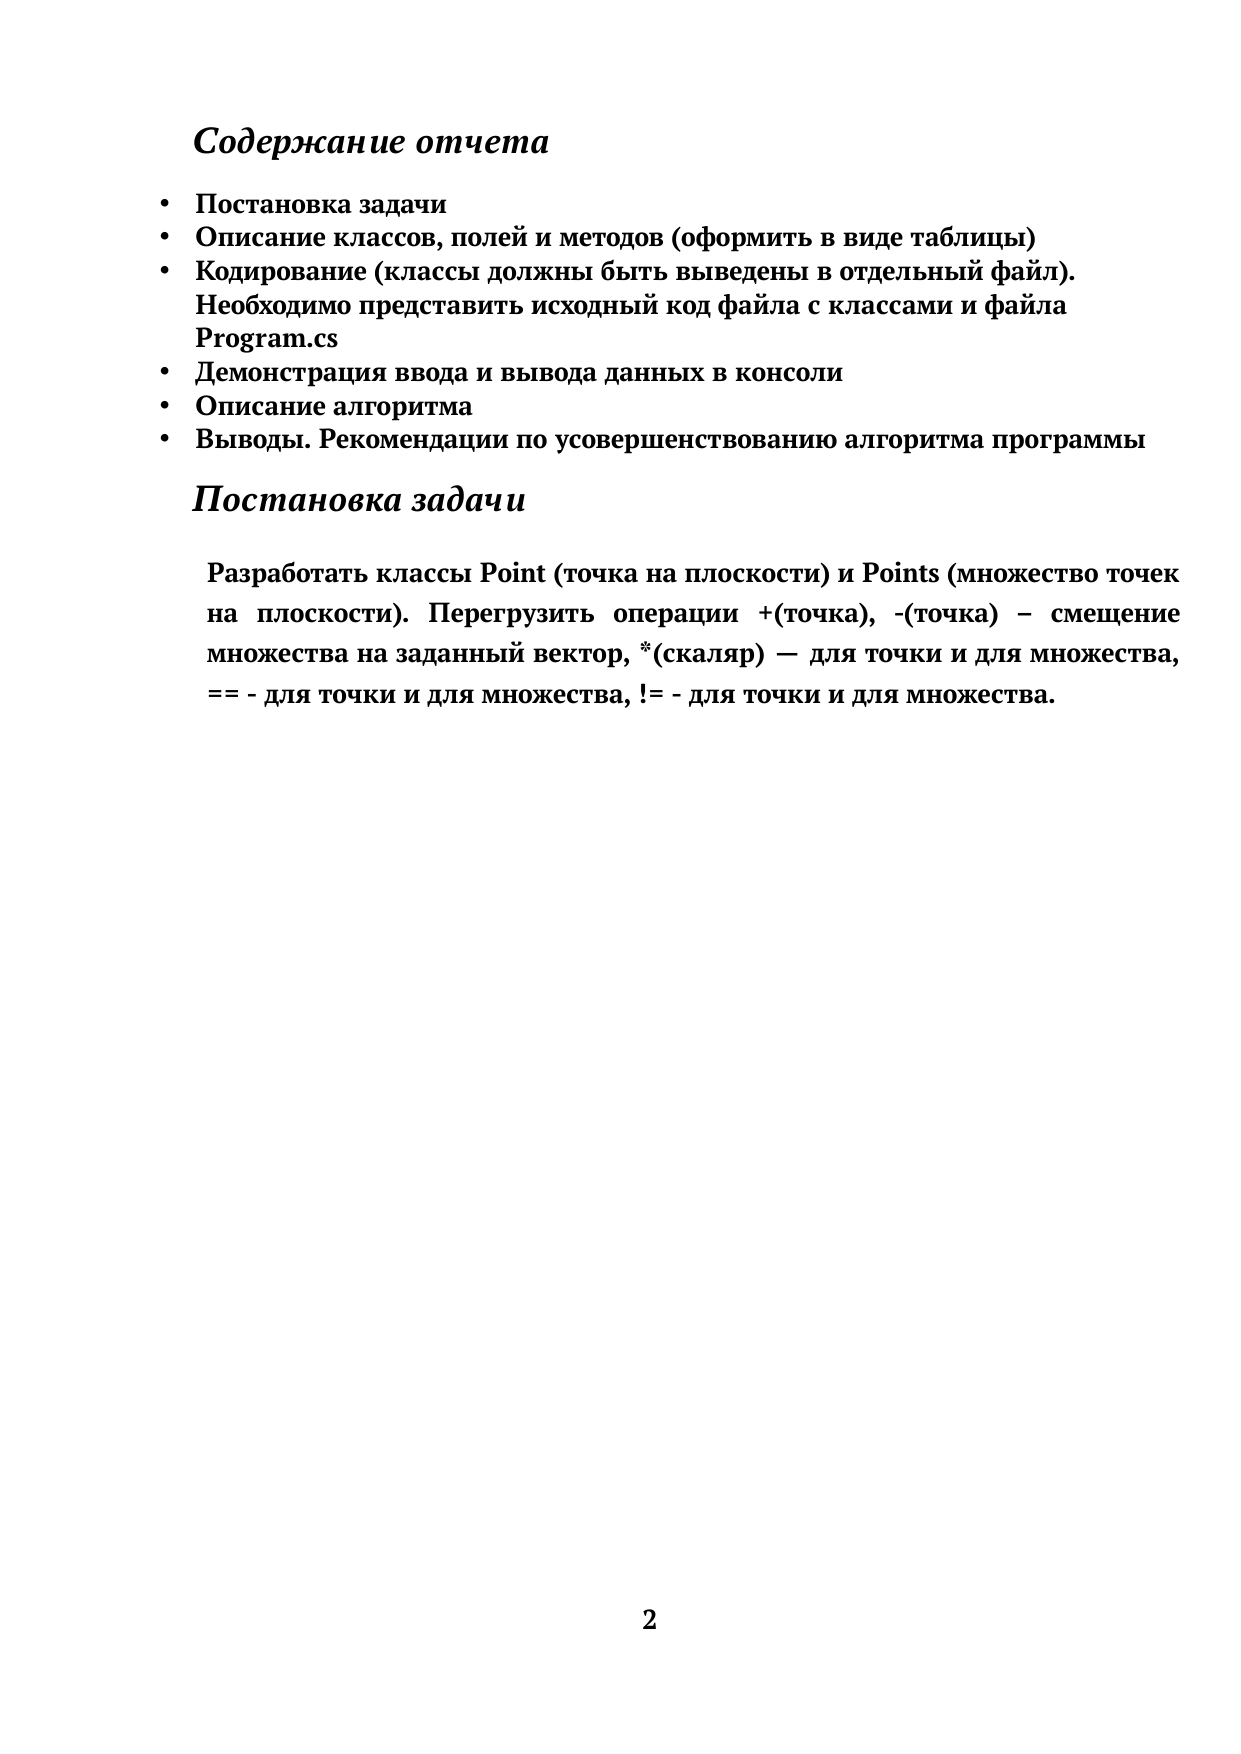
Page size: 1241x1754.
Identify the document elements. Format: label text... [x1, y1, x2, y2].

subtitle Содержание отчета [192, 118, 1181, 162]
subtitle Постановка задачи [192, 476, 1181, 520]
list Постановка задачи [159, 186, 1181, 219]
list Выводы. Рекомендации по усовершенствованию алгоритма программы [159, 421, 1181, 455]
list Кодирование (классы должны быть выведены в отдельный файл). Необходимо представить исходный код файла с классами и файла Program.cs [159, 253, 1181, 354]
list Описание классов, полей и методов (оформить в виде таблицы) [159, 219, 1181, 253]
list Описание алгоритма [159, 388, 1181, 421]
list Демонстрация ввода и вывода данных в консоли [159, 354, 1181, 388]
list Разработать классы Point (точка на плоскости) и Points (множество точек на плоскости). Перегрузить операции +(точка), -(точка) – смещение множества на заданный вектор, *(скаляр) — для точки и для множества, == - для точки и для множества, != - для точки и для множества. [156, 555, 1181, 709]
